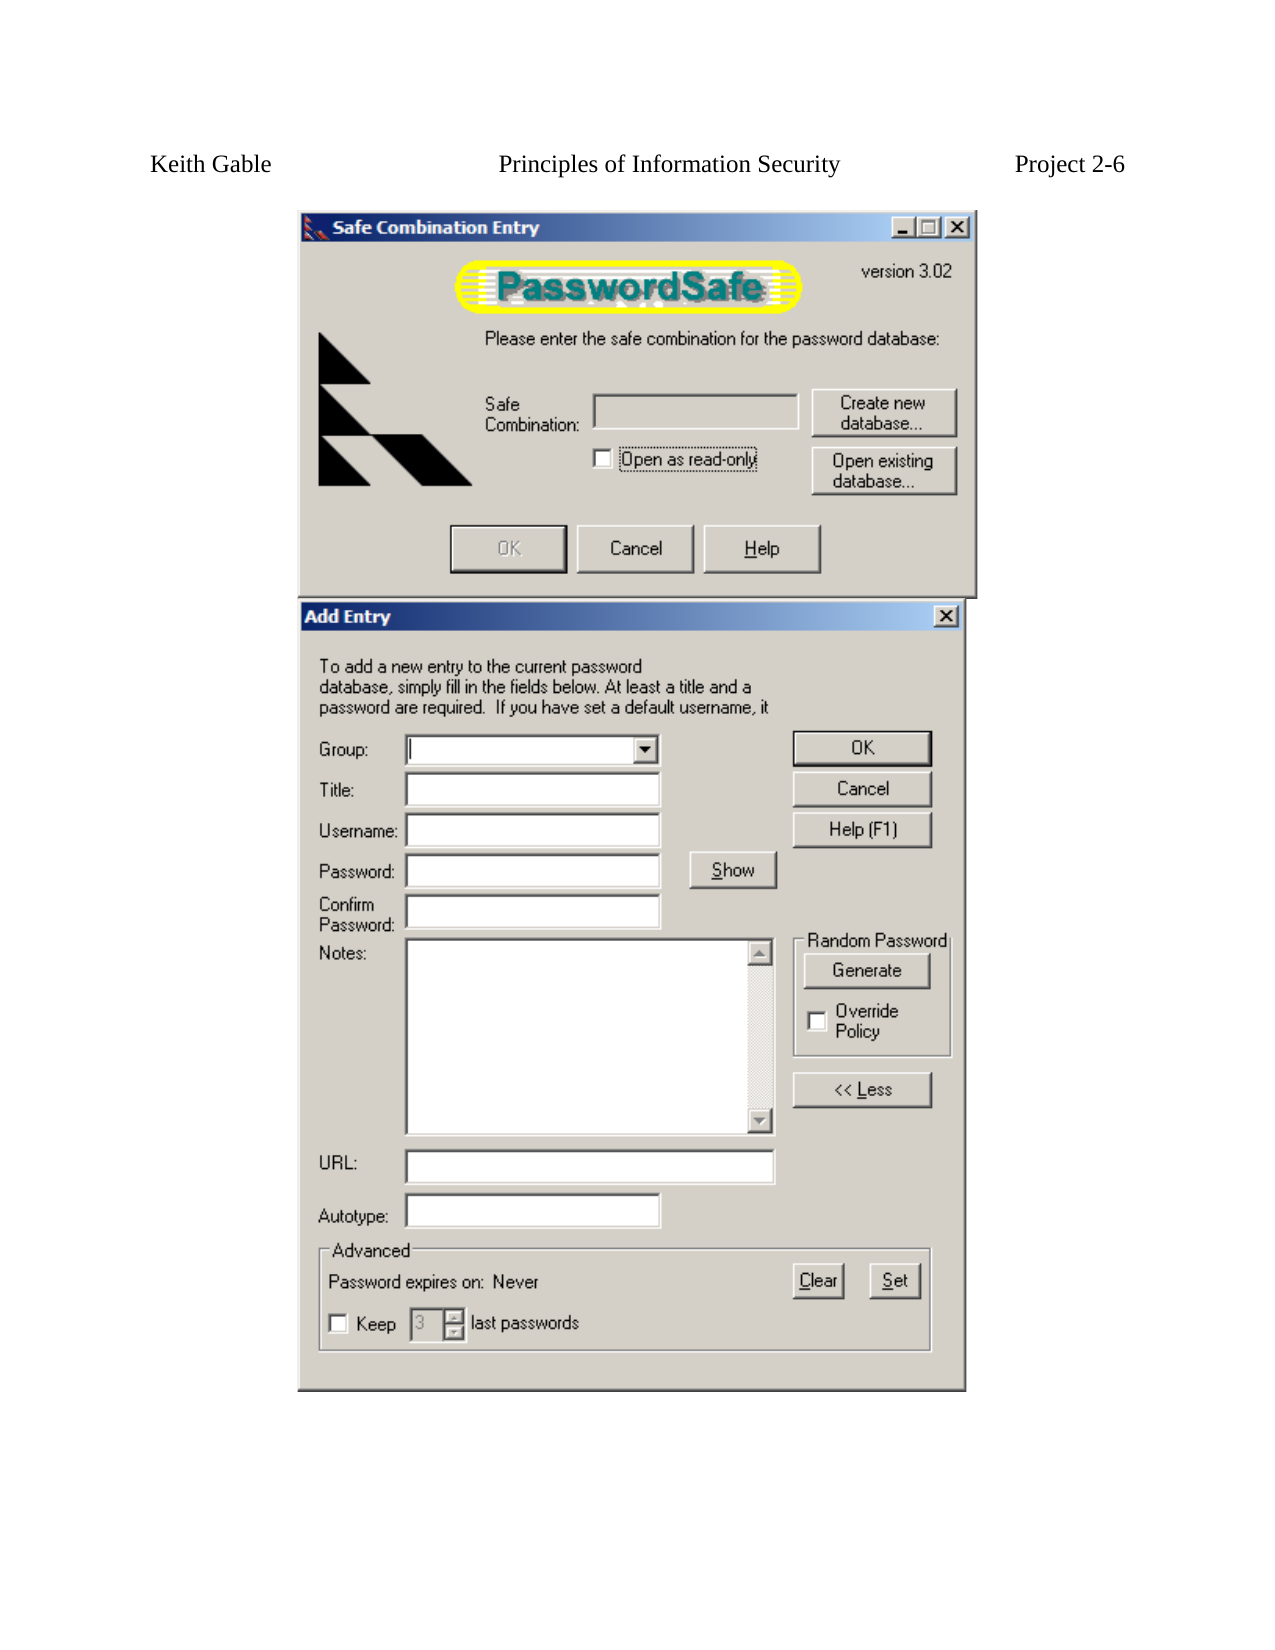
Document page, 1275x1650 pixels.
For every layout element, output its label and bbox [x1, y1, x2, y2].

picture [297, 210, 978, 1392]
